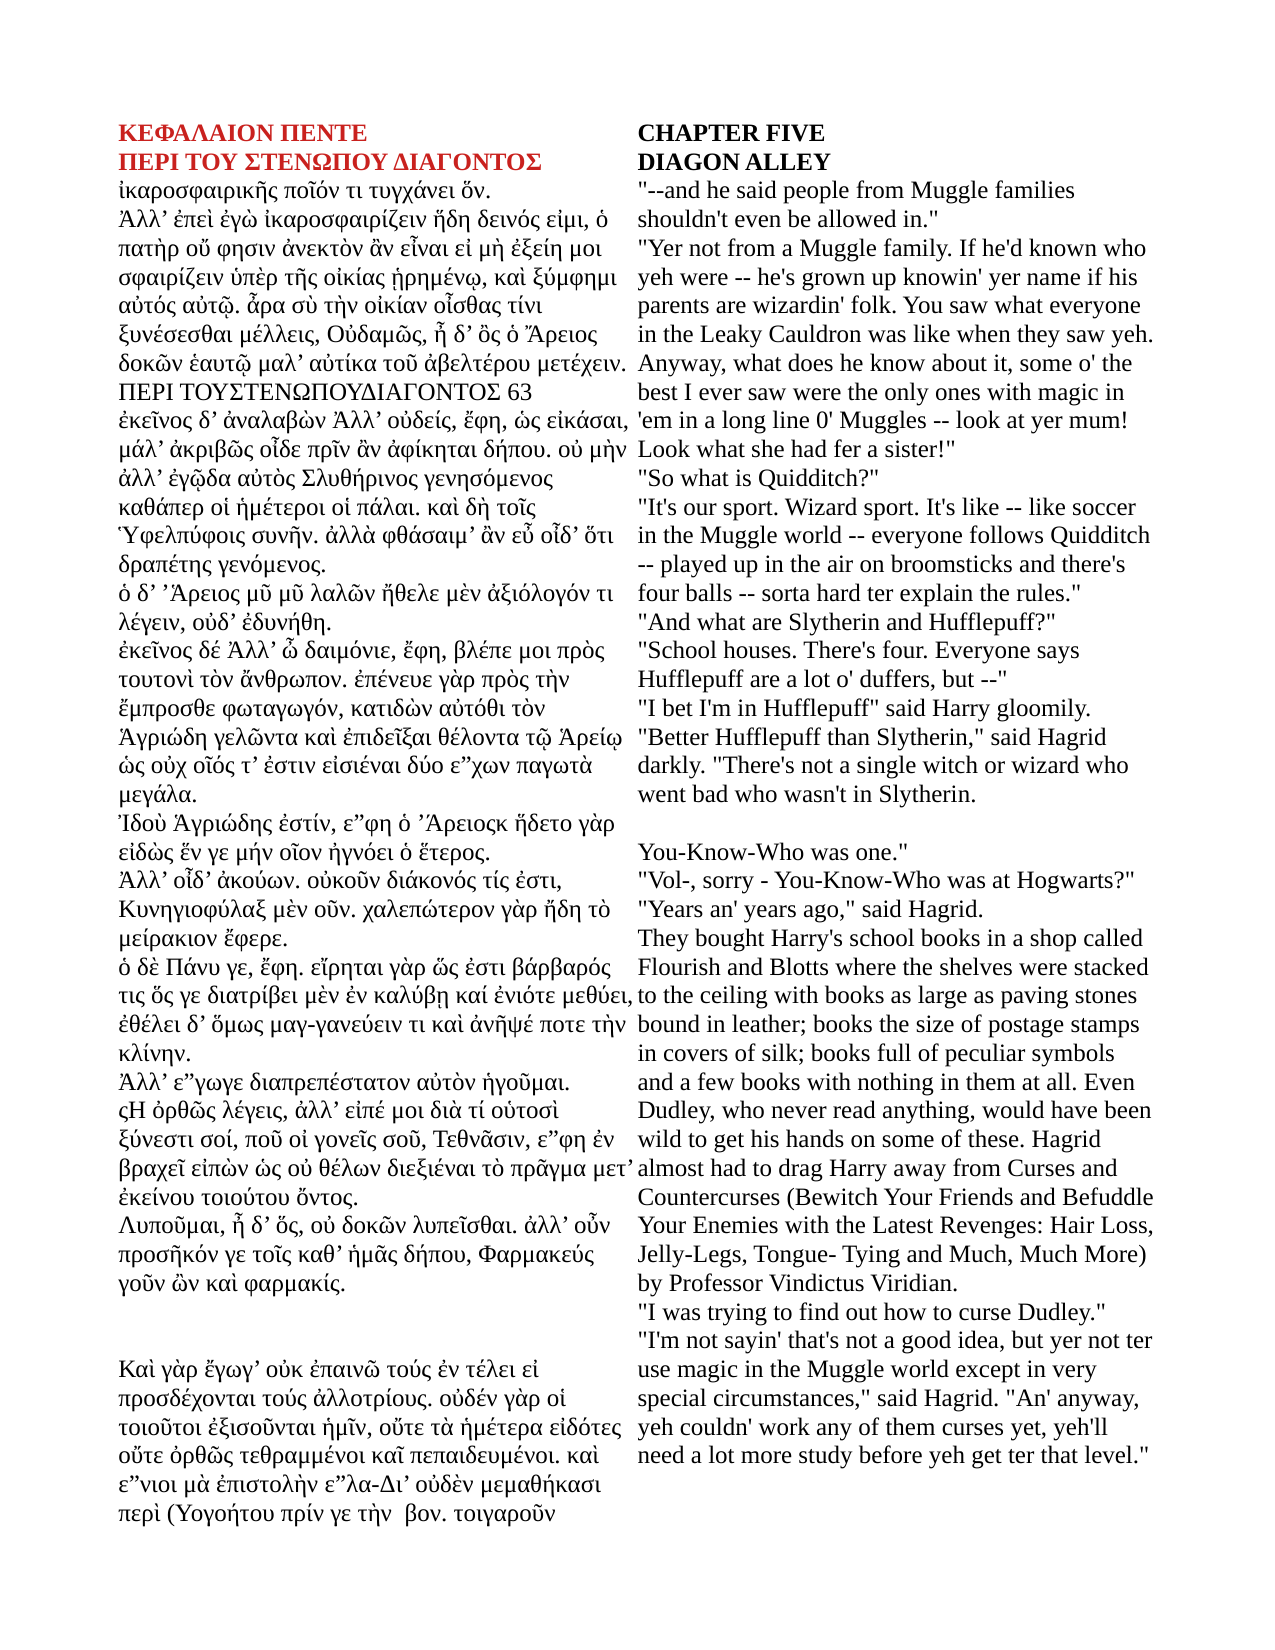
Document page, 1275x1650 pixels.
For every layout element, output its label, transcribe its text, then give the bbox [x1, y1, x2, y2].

table_header CHAPTER FIVE DIAGON ALLEY [637, 118, 1157, 176]
table_cell ἰκαροσφαιρικῆς ποῖόν τι τυγχάνει ὅν. Ἀλλ’ ἐπεὶ ἐγὼ ἰκαροσφαιρίζειν ἥδη δεινός εἰμι, ὁ πατὴρ οὔ φησιν ἀνεκτὸν ἂν εἶναι εἰ μὴ ἐξείη μοι σφαιρίζειν ὑπὲρ τῆς οἰκίας ᾑρημένῳ, καὶ ξύμφημι αὐτός αὐτῷ. ἆρα σὺ τὴν οἰκίαν οἶσθας τίνι ξυνέσεσθαι μέλλεις, Οὐδαμῶς, ἦ δ’ ὂς ὁ Ἄρειος δοκῶν ἑαυτῷ μαλ’ αὐτίκα τοῦ ἀβελτέρου μετέχειν. ΠΕΡΙ ΤΟΥΣΤΕΝΩΠΟΥΔΙΑΓΟΝΤΟΣ 63 ἐκεῖνος δ’ ἀναλαβὼν Ἀλλ’ οὐδείς, ἔφη, ὡς εἰκάσαι, μάλ’ ἀκριβῶς οἶδε πρῖν ἂν ἀφίκηται δήπου. οὐ μὴν ἀλλ’ ἐγῷδα αὐτὸς Σλυθήρινος γενησόμενος καθάπερ οἱ ἡμέτεροι οἱ πάλαι. καὶ δὴ τοῖς Ὑφελπύφοις συνῆν. ἀλλὰ φθάσαιμ’ ἂν εὖ οἶδ’ ὅτι δραπέτης γενόμενος. ὁ δ’ ’Ἁρειος μῦ μῦ λαλῶν ἤθελε μὲν ἀξιόλογόν τι λέγειν, οὐδ’ ἐδυνήθη. ἐκεῖνος δέ Ἀλλ’ ὦ δαιμόνιε, ἔφη, βλέπε μοι πρὸς τουτονὶ τὸν ἄνθρωπον. ἐπένευε γὰρ πρὸς τὴν ἔμπροσθε φωταγωγόν, κατιδὼν αὐτόθι τὸν Ἁγριώδη γελῶντα καὶ ἐπιδεῖξαι θέλοντα τῷ Ἁρείῳ ὡς οὐχ οῖός τ’ ἐστιν εἰσιέναι δύο ε”χων παγωτὰ μεγάλα. Ἰδοὺ Ἁγριώδης ἐστίν, ε”φη ὁ ’Άρειοςκ ἥδετο γὰρ εἰδὼς ἕν γε μήν οῖον ἠγνόει ὁ ἕτερος. Ἀλλ’ οἶδ’ ἀκούων. οὐκοῦν διάκονός τίς ἐστι, Κυνηγιοφύλαξ μὲν οῦν. χαλεπώτερον γὰρ ἤδη τὸ μείρακιον ἔφερε. ὁ δὲ Πάνυ γε, ἔφη. εἴρηται γὰρ ὥς ἐστι βάρβαρός τις ὅς γε διατρίβει μὲν ἐν καλύβῃ καί ἐνιότε μεθύει, ἐθέλει δ’ ὅμως μαγ-γανεύειν τι καὶ ἀνῆψέ ποτε τὴν κλίνην. Ἀλλ’ ε”γωγε διαπρεπέστατον αὐτὸν ἡγοῦμαι. ςΗ ὀρθῶς λέγεις, ἀλλ’ εἰπέ μοι διὰ τί οὑτοσὶ ξύνεστι σοί, ποῦ οἰ γονεῖς σοῦ, Τεθνᾶσιν, ε”φη ἐν βραχεῖ εἰπὼν ὡς οὐ θέλων διεξιέναι τὸ πρᾶγμα μετ’ ἐκείνου τοιούτου ὄντος. Λυποῦμαι, ἦ δ’ ὅς, οὐ δοκῶν λυπεῖσθαι. ἀλλ’ οὖν προσῆκόν γε τοῖς καθ’ ἡμᾶς δήπου, Φαρμακεύς γοῦν ὢν καὶ φαρμακίς. Καὶ γὰρ ἔγωγ’ οὐκ ἐπαινῶ τούς ἐν τέλει εἰ προσδέχονται τούς ἀλλοτρίους. οὐδέν γὰρ οἱ τοιοῦτοι ἐξισοῦνται ἡμῖν, οὔτε τὰ ἡμέτερα εἰδότες οὔτε ὀρθῶς τεθραμμένοι καῖ πεπαιδευμένοι. καὶ ε”νιοι μὰ ἐπιστολὴν ε”λα-Δι’ οὐδὲν μεμαθήκασι περὶ (Υογοήτου πρίν γε τὴν βον. τοιγαροῦν [118, 176, 637, 1527]
table_cell "--and he said people from Muggle families shouldn't even be allowed in." "Yer not from a Muggle family. If he'd known who yeh were -- he's grown up knowin' yer name if his parents are wizardin' folk. You saw what everyone in the Leaky Cauldron was like when they saw yeh. Anyway, what does he know about it, some o' the best I ever saw were the only ones with magic in 'em in a long line 0' Muggles -- look at yer mum! Look what she had fer a sister!" "So what is Quidditch?" "It's our sport. Wizard sport. It's like -- like soccer in the Muggle world -- everyone follows Quidditch -- played up in the air on broomsticks and there's four balls -- sorta hard ter explain the rules." "And what are Slytherin and Hufflepuff?" "School houses. There's four. Everyone says Hufflepuff are a lot o' duffers, but --" "I bet I'm in Hufflepuff" said Harry gloomily. "Better Hufflepuff than Slytherin," said Hagrid darkly. "There's not a single witch or wizard who went bad who wasn't in Slytherin. You-Know-Who was one." "Vol-, sorry - You-Know-Who was at Hogwarts?" "Years an' years ago," said Hagrid. They bought Harry's school books in a shop called Flourish and Blotts where the shelves were stacked to the ceiling with books as large as paving stones bound in leather; books the size of postage stamps in covers of silk; books full of peculiar symbols and a few books with nothing in them at all. Even Dudley, who never read anything, would have been wild to get his hands on some of these. Hagrid almost had to drag Harry away from Curses and Countercurses (Bewitch Your Friends and Befuddle Your Enemies with the Latest Revenges: Hair Loss, Jelly-Legs, Tongue- Tying and Much, Much More) by Professor Vindictus Viridian. "I was trying to find out how to curse Dudley." "I'm not sayin' that's not a good idea, but yer not ter use magic in the Muggle world except in very special circumstances," said Hagrid. "An' anyway, yeh couldn' work any of them curses yet, yeh'll need a lot more study before yeh get ter that level." [637, 176, 1157, 1527]
table_header ΚΕΦΑΛΑΙΟΝ ΠΕΝΤΕ ΠΕΡΙ ΤΟΥ ΣΤΕΝΩΠΟΥ ΔΙΑΓΟΝΤΟΣ [118, 118, 637, 176]
